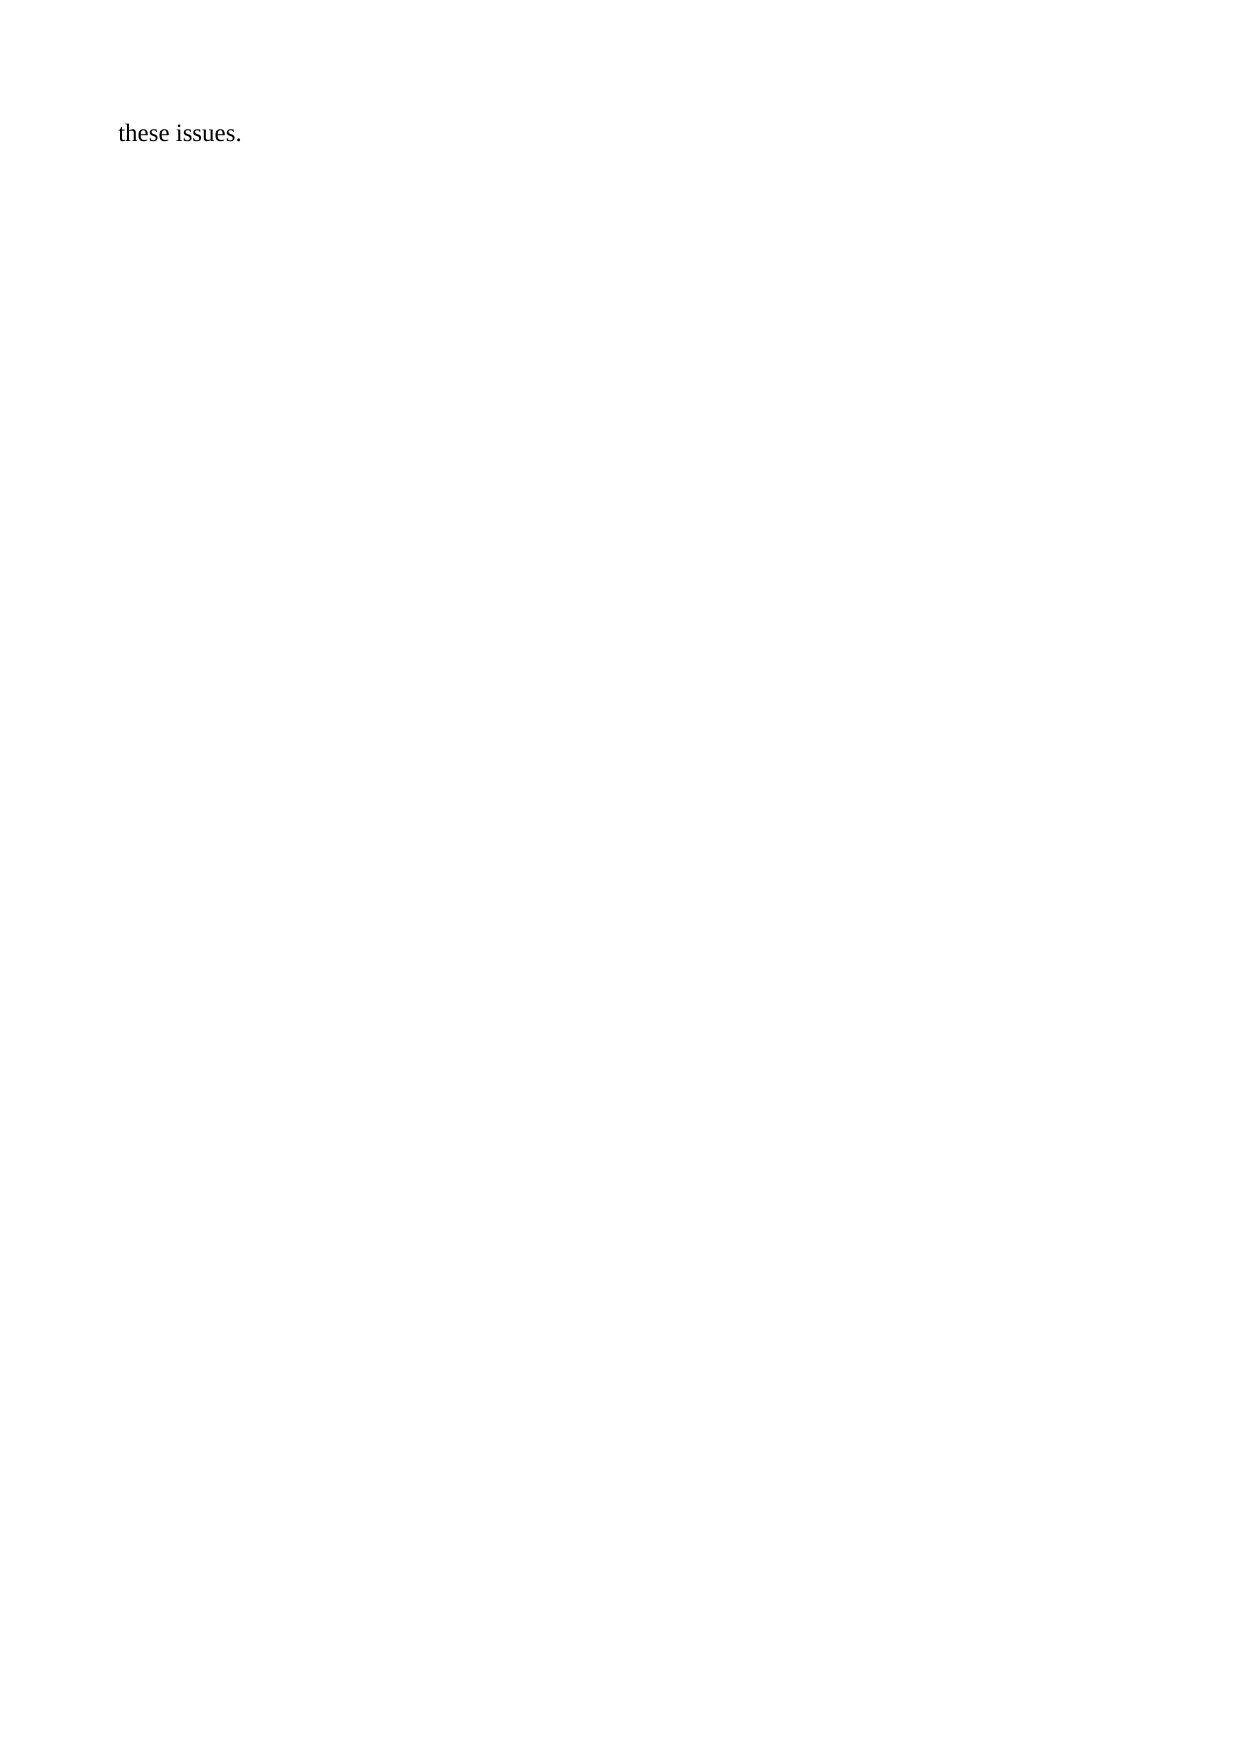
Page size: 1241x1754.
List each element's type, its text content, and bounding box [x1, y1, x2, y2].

subtitle these issues. [118, 118, 1122, 147]
